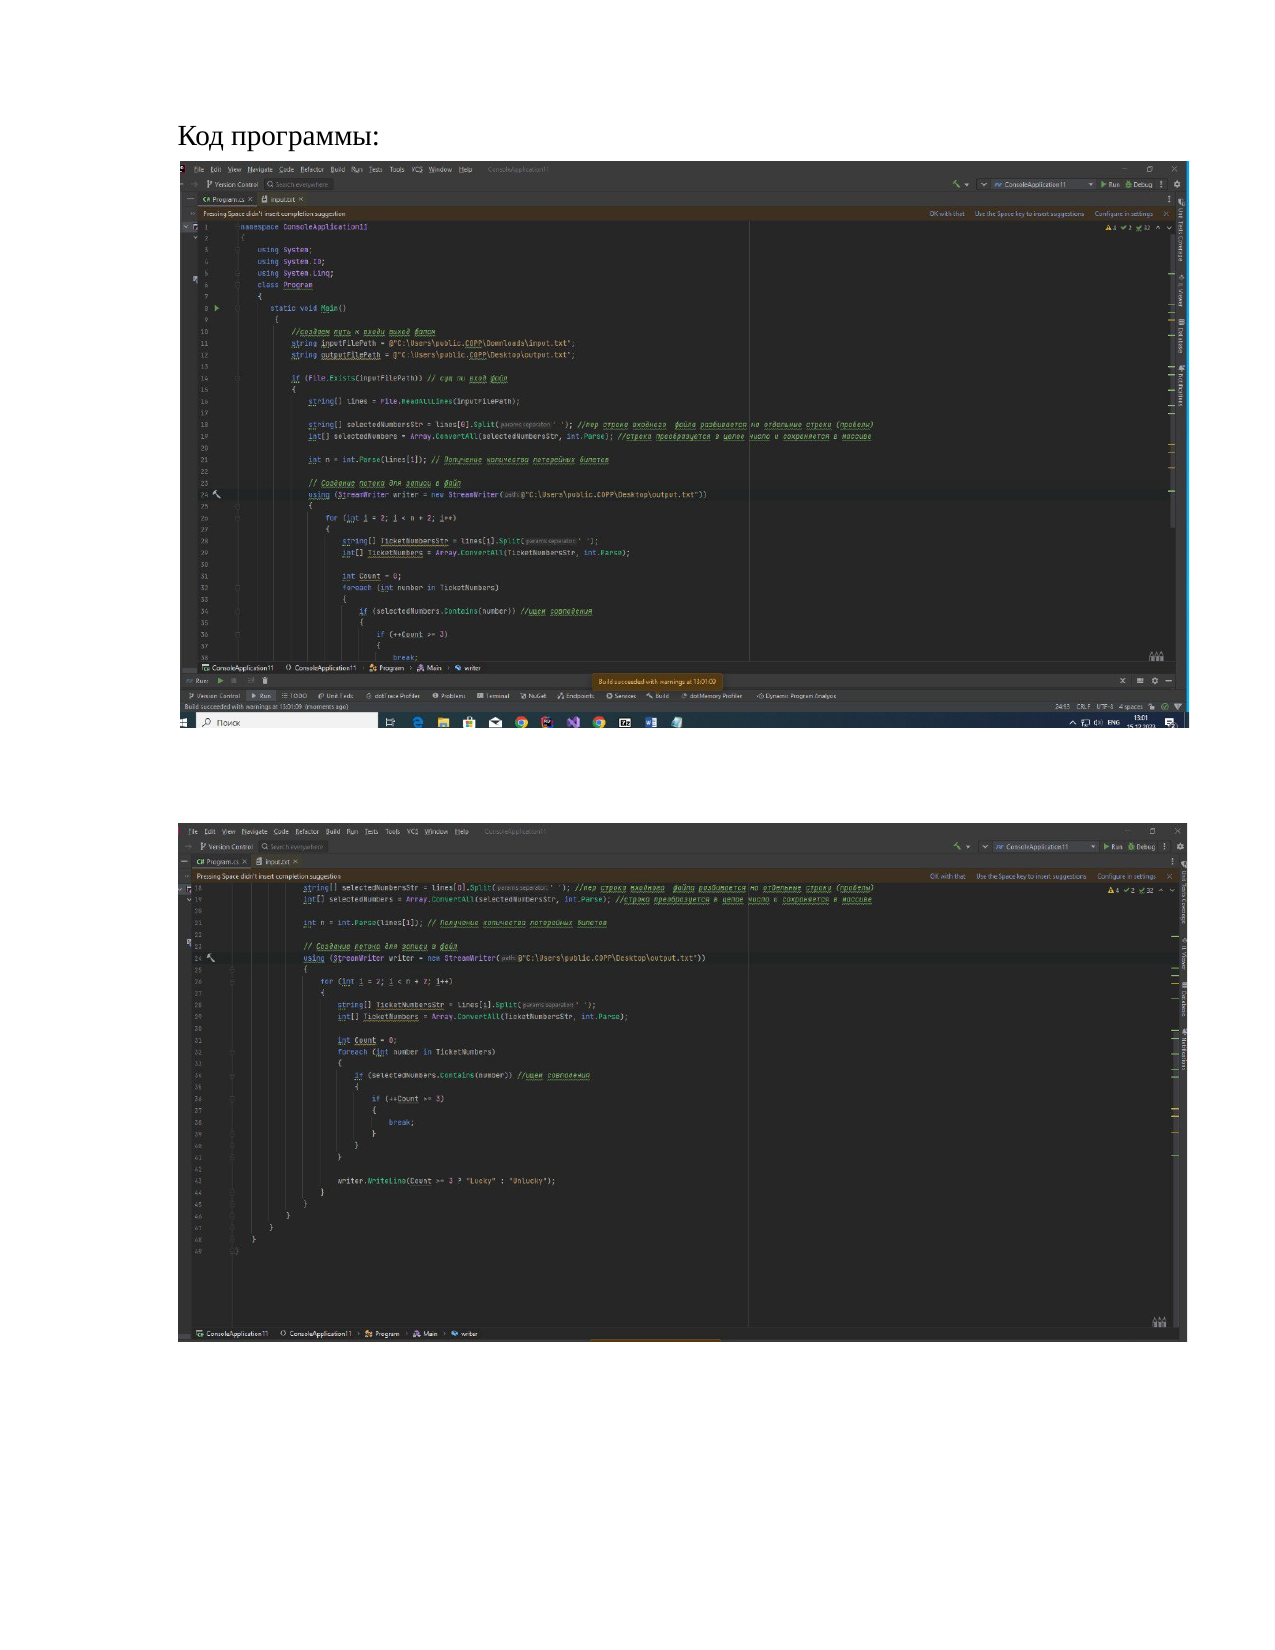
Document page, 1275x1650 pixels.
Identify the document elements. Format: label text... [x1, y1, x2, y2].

text Код программы: [177, 118, 1186, 152]
picture [178, 823, 1188, 1342]
picture [180, 161, 1190, 728]
